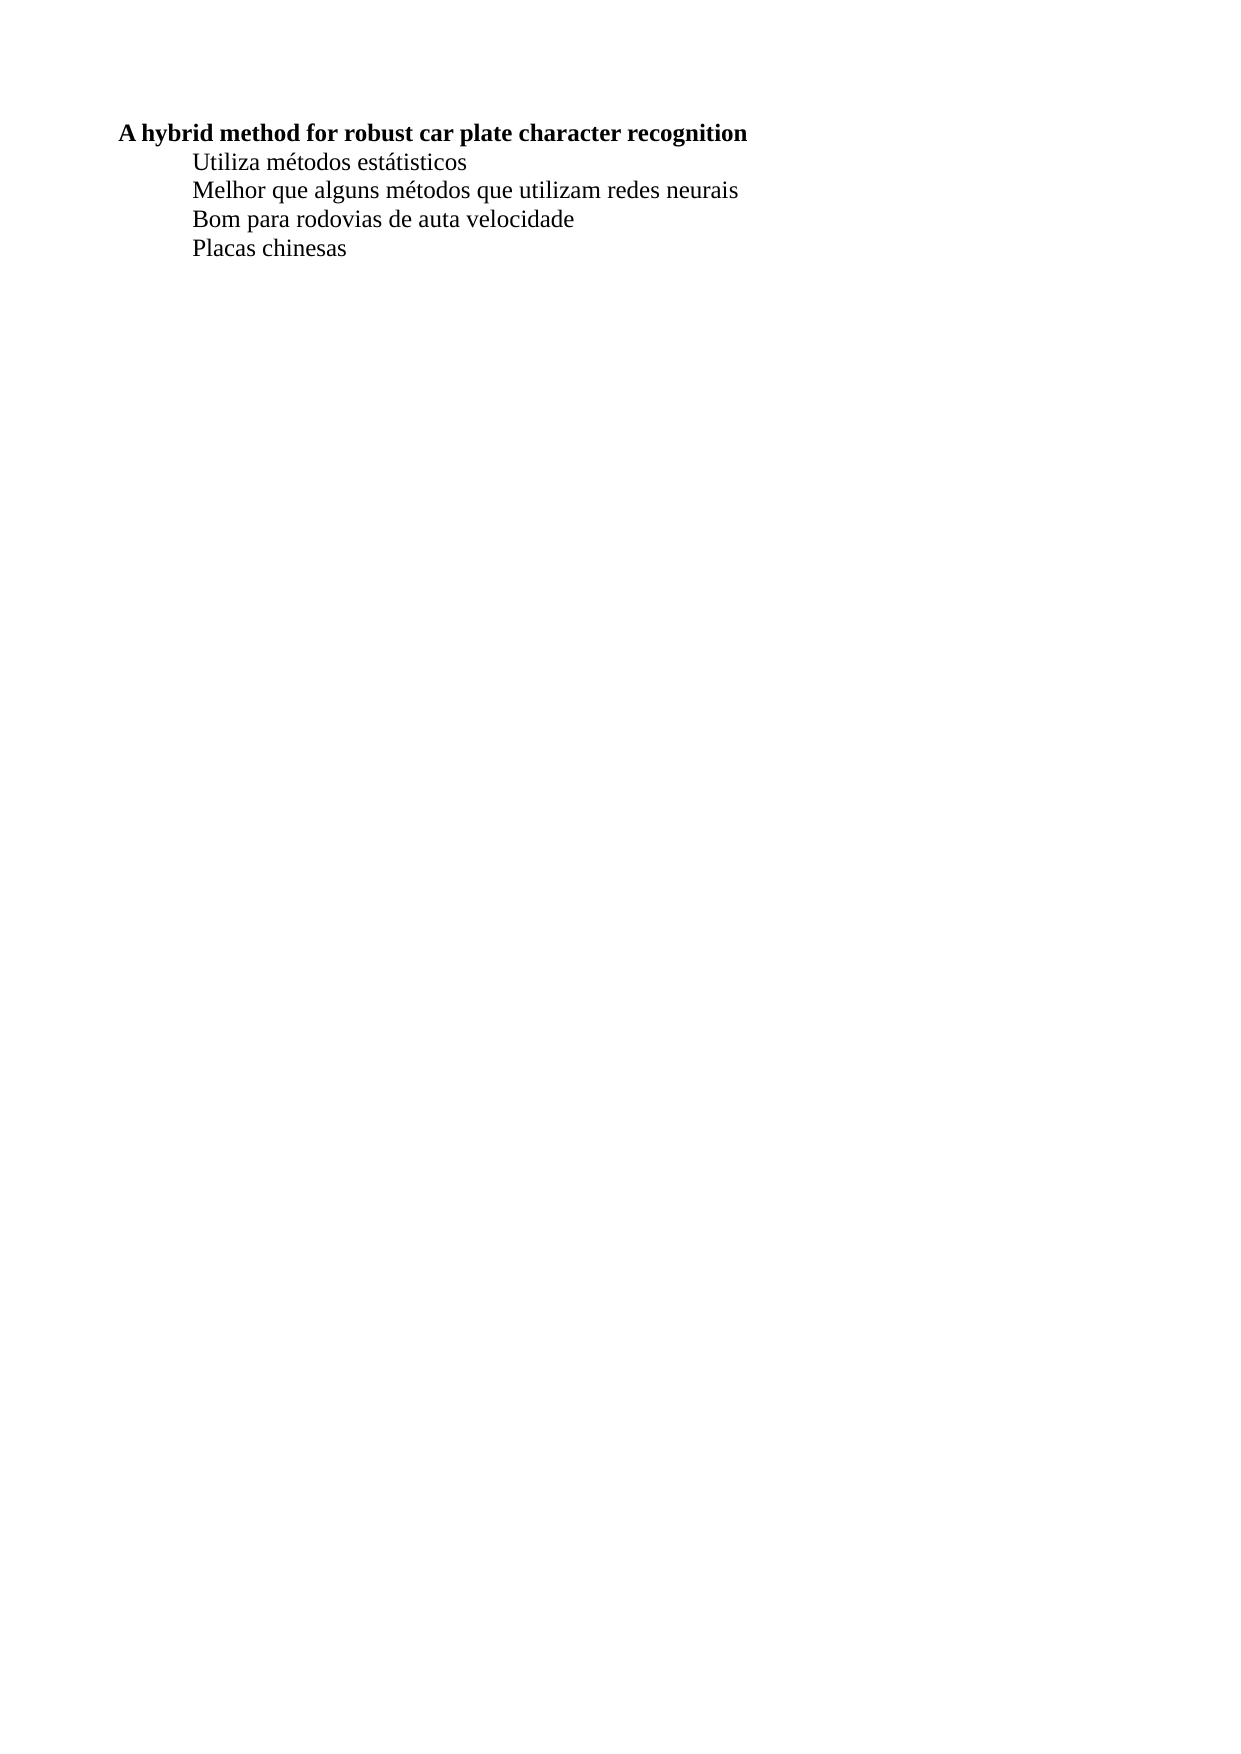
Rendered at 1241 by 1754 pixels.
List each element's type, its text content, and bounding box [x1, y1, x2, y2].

text Bom para rodovias de auta velocidade [118, 204, 1122, 233]
text Placas chinesas [118, 233, 1122, 262]
text A hybrid method for robust car plate character recognition [118, 118, 1122, 147]
text Utiliza métodos estátisticos [118, 147, 1122, 176]
text Melhor que alguns métodos que utilizam redes neurais [118, 176, 1122, 204]
